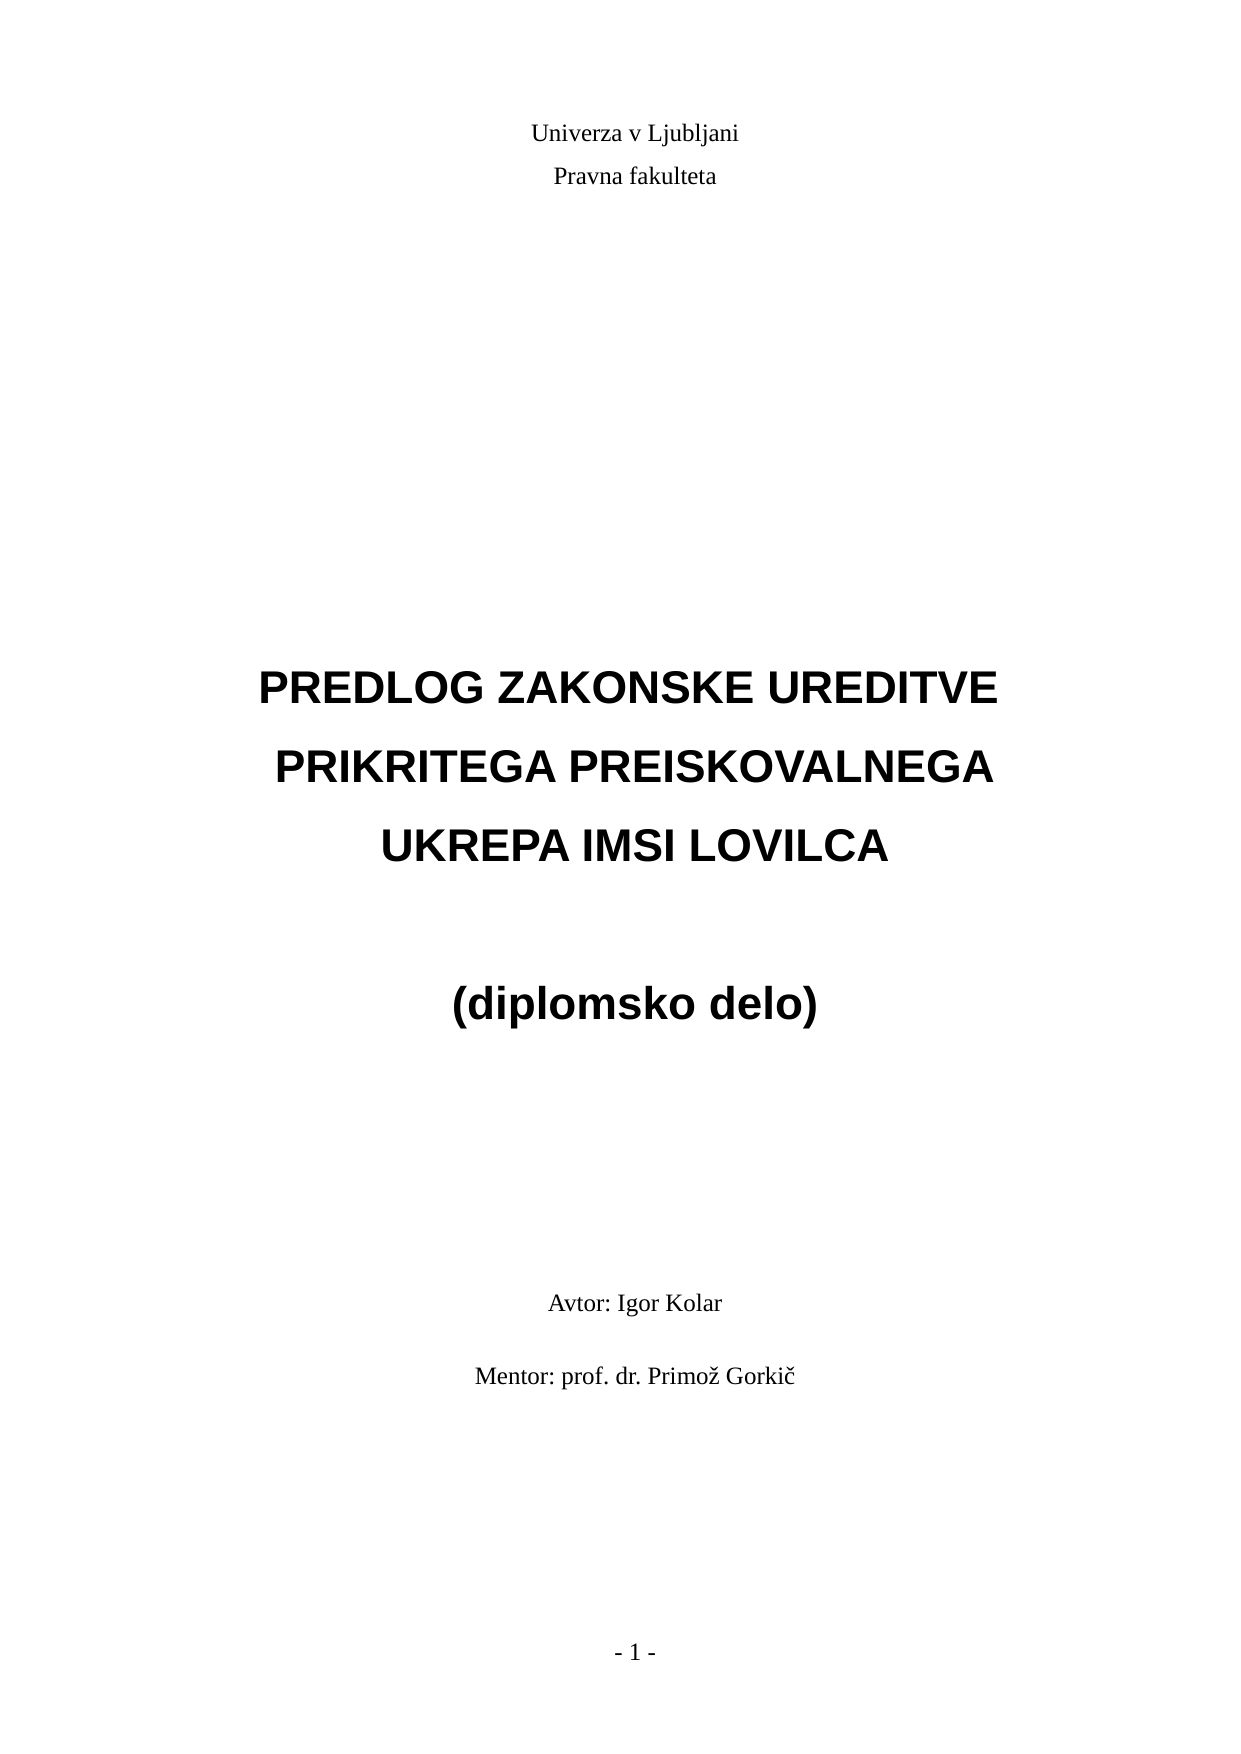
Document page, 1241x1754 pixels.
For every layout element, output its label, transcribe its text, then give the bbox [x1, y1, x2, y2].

text Pravna fakulteta [177, 161, 1093, 190]
text Univerza v Ljubljani [177, 118, 1093, 147]
text Mentor: prof. dr. Primož Gorkič [177, 1361, 1093, 1390]
title PREDLOG ZAKONSKE UREDITVE PRIKRITEGA PREISKOVALNEGA UKREPA IMSI LOVILCA (diplomsko delo) [177, 661, 1093, 1029]
text Avtor: Igor Kolar [177, 1288, 1093, 1317]
